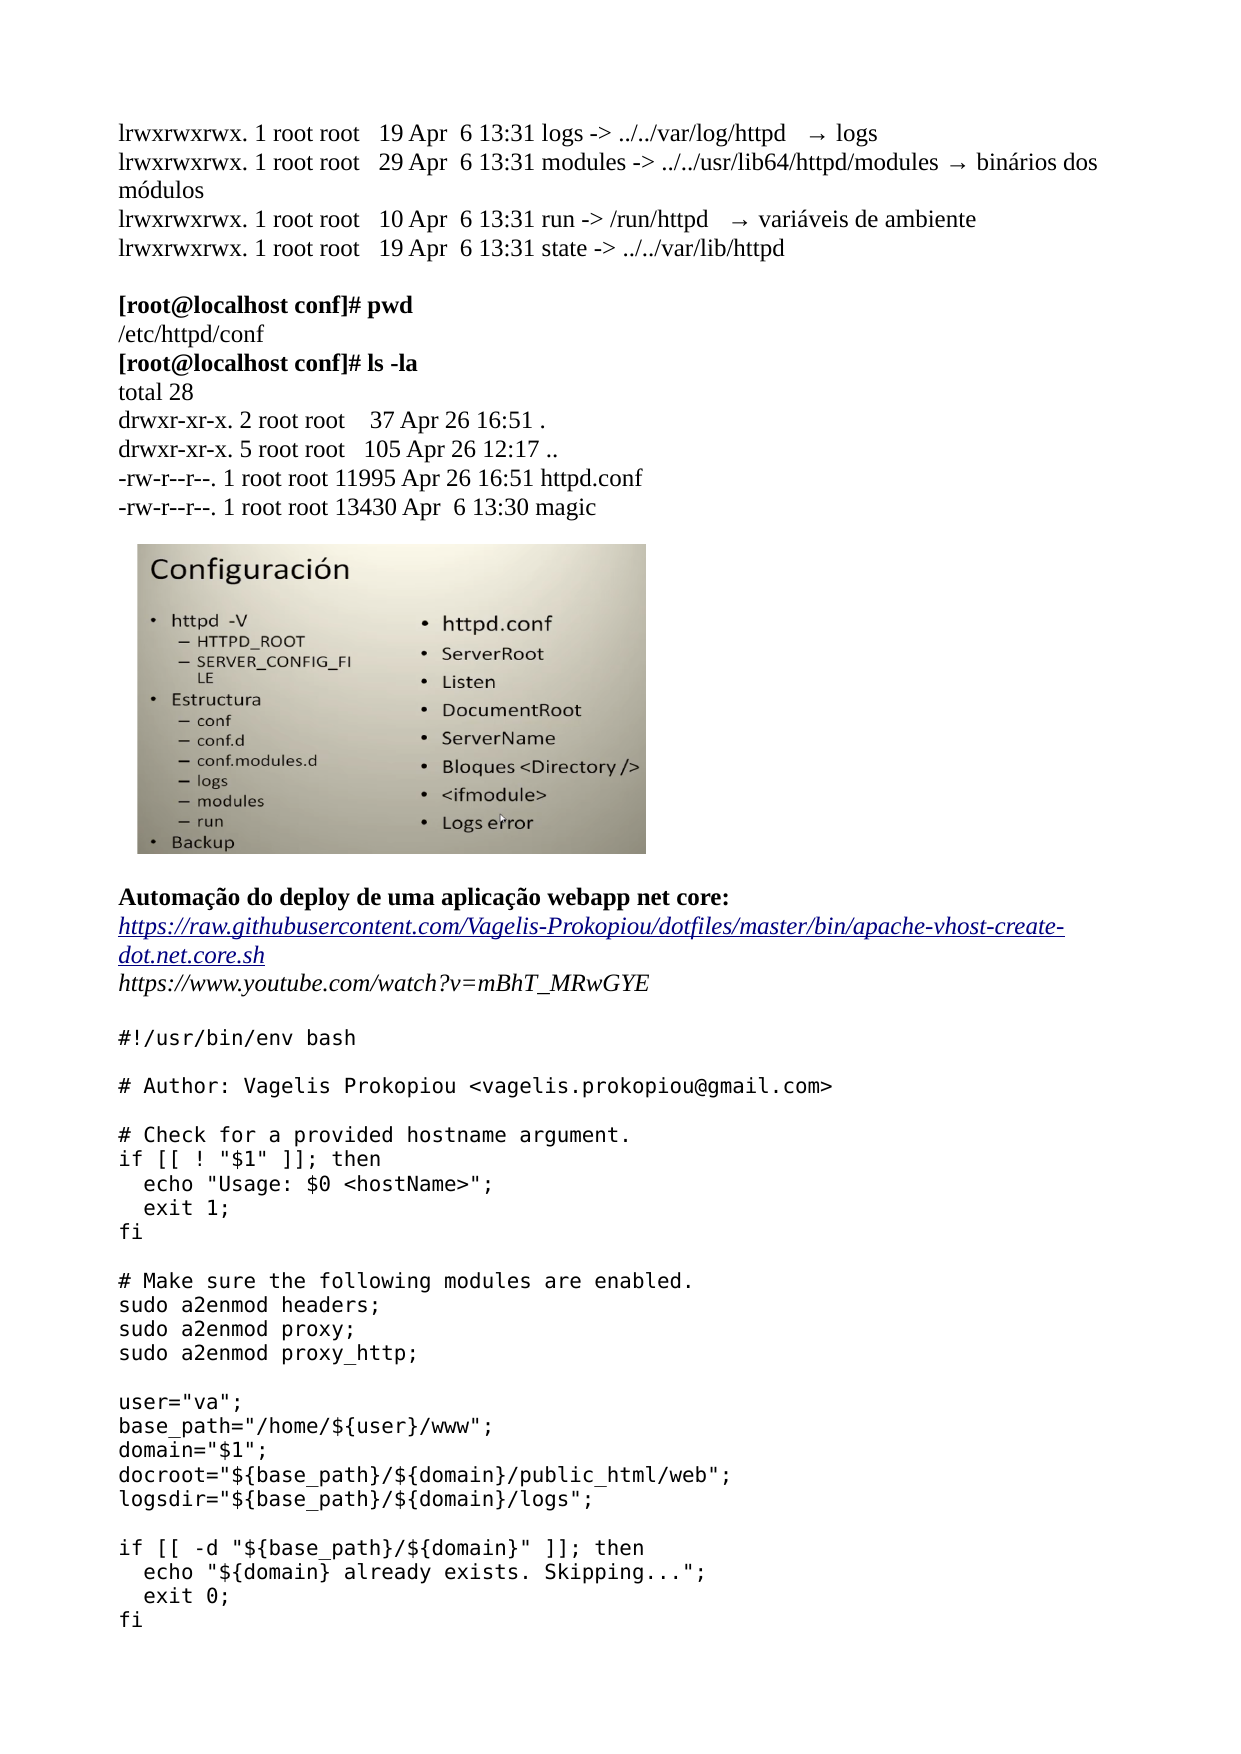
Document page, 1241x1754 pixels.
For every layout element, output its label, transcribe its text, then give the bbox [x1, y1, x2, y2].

text # Author: Vagelis Prokopiou <vagelis.prokopiou@gmail.com> [118, 1074, 1122, 1099]
text if [[ -d "${base_path}/${domain}" ]]; then [118, 1536, 1122, 1560]
text /etc/httpd/conf [118, 319, 1122, 348]
text # Check for a provided hostname argument. [118, 1123, 1122, 1147]
text exit 0; [118, 1584, 1122, 1608]
text total 28 [118, 377, 1122, 406]
text drwxr-xr-x. 2 root root 37 Apr 26 16:51 . [118, 406, 1122, 434]
text https://raw.githubusercontent.com/Vagelis-Prokopiou/dotfiles/master/bin/apache-vhost-create-dot.net.core.sh [118, 911, 1122, 968]
text [root@localhost conf]# ls -la [118, 348, 1122, 377]
text Automação do deploy de uma aplicação webapp net core: [118, 882, 1122, 911]
text sudo a2enmod proxy; [118, 1317, 1122, 1341]
text sudo a2enmod proxy_http; [118, 1341, 1122, 1366]
text lrwxrwxrwx. 1 root root 19 Apr 6 13:31 state -> ../../var/lib/httpd [118, 233, 1122, 262]
picture [137, 544, 646, 854]
text echo "Usage: $0 <hostName>"; [118, 1172, 1122, 1196]
text fi [118, 1220, 1122, 1244]
text sudo a2enmod headers; [118, 1293, 1122, 1317]
text logsdir="${base_path}/${domain}/logs"; [118, 1487, 1122, 1511]
text fi [118, 1608, 1122, 1633]
text -rw-r--r--. 1 root root 13430 Apr 6 13:30 magic [118, 492, 1122, 521]
text exit 1; [118, 1196, 1122, 1220]
text [root@localhost conf]# pwd [118, 291, 1122, 319]
text -rw-r--r--. 1 root root 11995 Apr 26 16:51 httpd.conf [118, 463, 1122, 492]
text base_path="/home/${user}/www"; [118, 1414, 1122, 1438]
text #!/usr/bin/env bash [118, 1026, 1122, 1050]
text docroot="${base_path}/${domain}/public_html/web"; [118, 1463, 1122, 1487]
text lrwxrwxrwx. 1 root root 29 Apr 6 13:31 modules -> ../../usr/lib64/httpd/modules → binários dos módulos [118, 147, 1122, 204]
text user="va"; [118, 1390, 1122, 1414]
text # Make sure the following modules are enabled. [118, 1269, 1122, 1293]
text lrwxrwxrwx. 1 root root 19 Apr 6 13:31 logs -> ../../var/log/httpd → logs [118, 118, 1122, 147]
text echo "${domain} already exists. Skipping..."; [118, 1560, 1122, 1584]
text lrwxrwxrwx. 1 root root 10 Apr 6 13:31 run -> /run/httpd → variáveis de ambiente [118, 204, 1122, 233]
text if [[ ! "$1" ]]; then [118, 1147, 1122, 1172]
text drwxr-xr-x. 5 root root 105 Apr 26 12:17 .. [118, 434, 1122, 463]
text https://www.youtube.com/watch?v=mBhT_MRwGYE [118, 968, 1122, 997]
text domain="$1"; [118, 1438, 1122, 1463]
